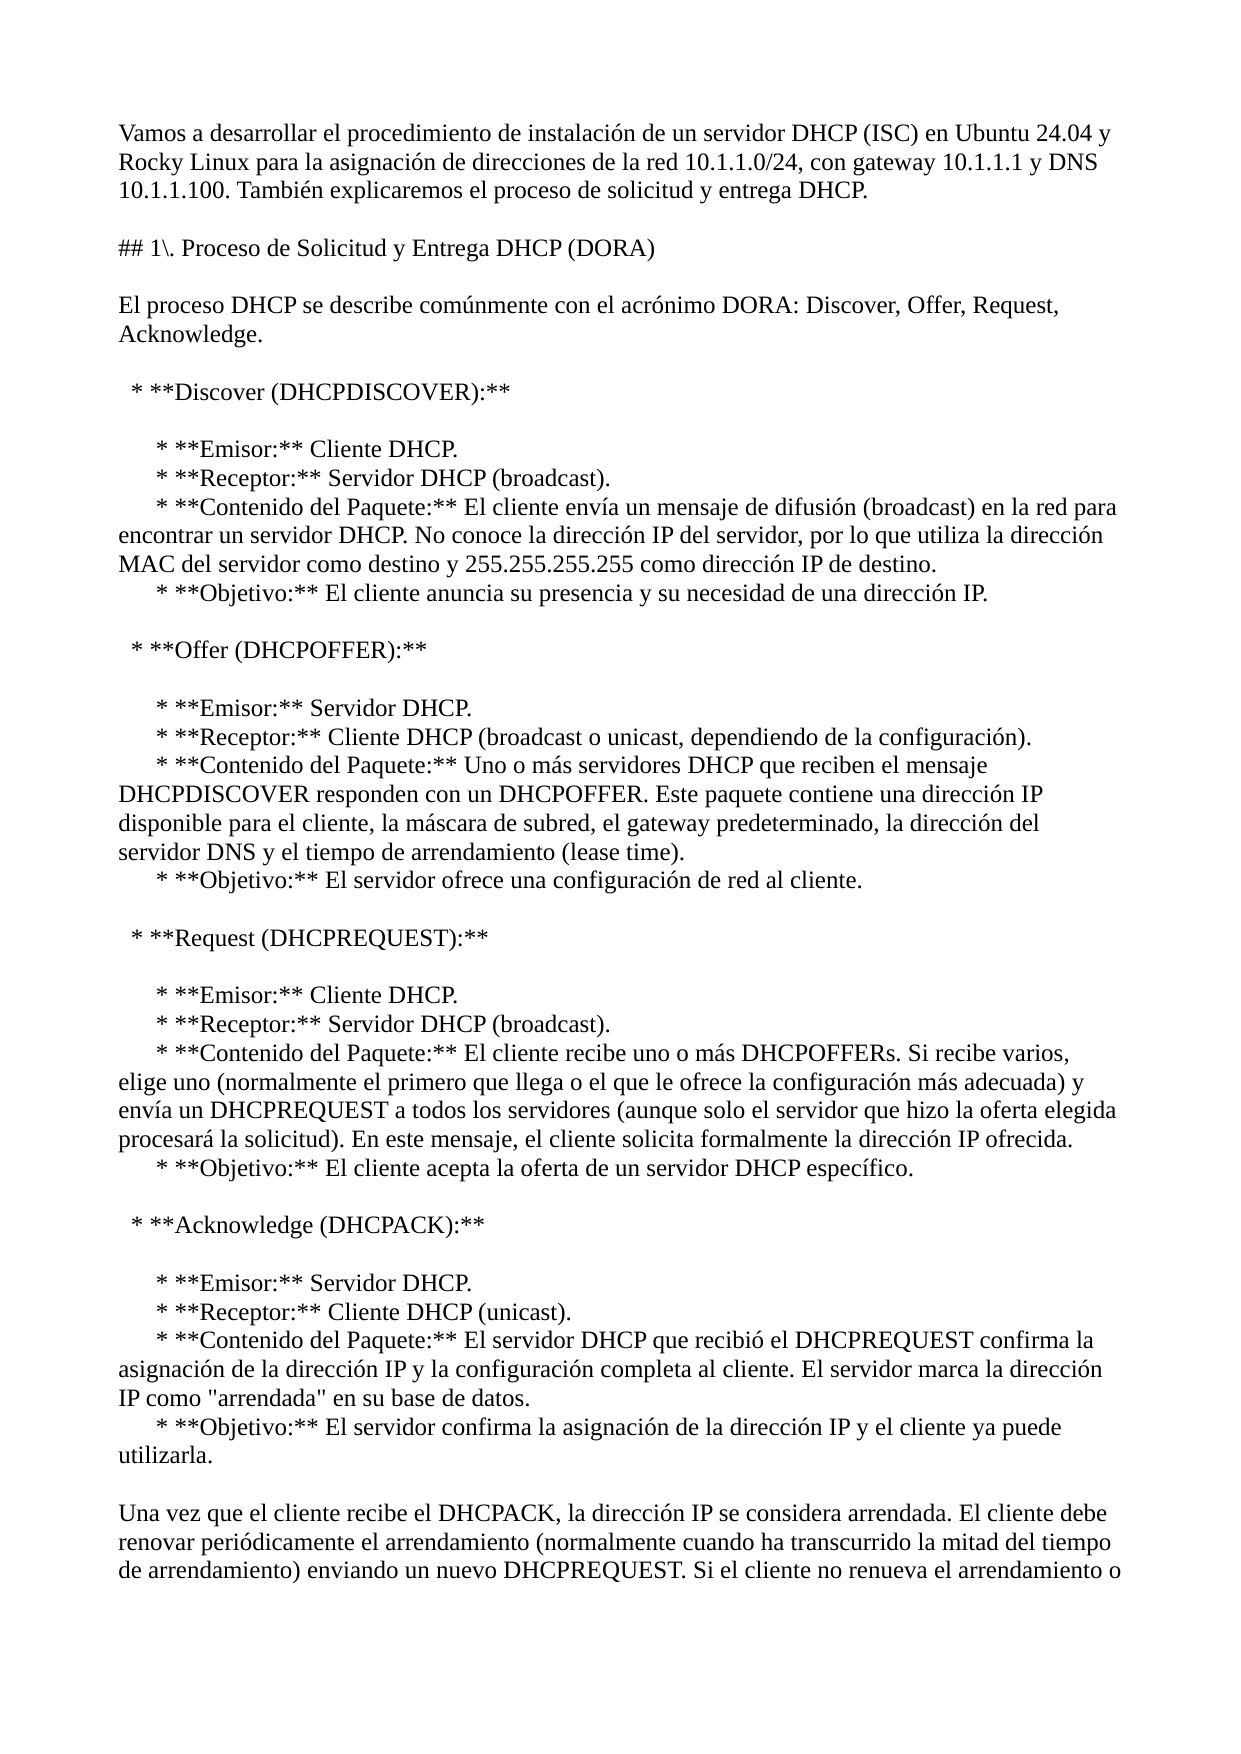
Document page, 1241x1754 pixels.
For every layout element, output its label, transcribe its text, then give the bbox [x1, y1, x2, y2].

text * **Discover (DHCPDISCOVER):** [118, 377, 1122, 406]
text * **Contenido del Paquete:** Uno o más servidores DHCP que reciben el mensaje DHCPDISCOVER responden con un DHCPOFFER. Este paquete contiene una dirección IP disponible para el cliente, la máscara de subred, el gateway predeterminado, la dirección del servidor DNS y el tiempo de arrendamiento (lease time). [118, 751, 1122, 866]
text El proceso DHCP se describe comúnmente con el acrónimo DORA: Discover, Offer, Request, Acknowledge. [118, 291, 1122, 348]
text * **Contenido del Paquete:** El cliente recibe uno o más DHCPOFFERs. Si recibe varios, elige uno (normalmente el primero que llega o el que le ofrece la configuración más adecuada) y envía un DHCPREQUEST a todos los servidores (aunque solo el servidor que hizo la oferta elegida procesará la solicitud). En este mensaje, el cliente solicita formalmente la dirección IP ofrecida. [118, 1038, 1122, 1153]
text * **Emisor:** Cliente DHCP. [118, 434, 1122, 463]
text Vamos a desarrollar el procedimiento de instalación de un servidor DHCP (ISC) en Ubuntu 24.04 y Rocky Linux para la asignación de direcciones de la red 10.1.1.0/24, con gateway 10.1.1.1 y DNS 10.1.1.100. También explicaremos el proceso de solicitud y entrega DHCP. [118, 118, 1122, 204]
text * **Acknowledge (DHCPACK):** [118, 1211, 1122, 1239]
text * **Emisor:** Servidor DHCP. [118, 693, 1122, 722]
text ## 1\. Proceso de Solicitud y Entrega DHCP (DORA) [118, 233, 1122, 262]
text * **Request (DHCPREQUEST):** [118, 923, 1122, 952]
text * **Receptor:** Cliente DHCP (broadcast o unicast, dependiendo de la configuración). [118, 722, 1122, 751]
text * **Objetivo:** El cliente anuncia su presencia y su necesidad de una dirección IP. [118, 578, 1122, 607]
text * **Contenido del Paquete:** El servidor DHCP que recibió el DHCPREQUEST confirma la asignación de la dirección IP y la configuración completa al cliente. El servidor marca la dirección IP como "arrendada" en su base de datos. [118, 1326, 1122, 1412]
text * **Receptor:** Cliente DHCP (unicast). [118, 1297, 1122, 1326]
text * **Emisor:** Cliente DHCP. [118, 981, 1122, 1009]
text * **Receptor:** Servidor DHCP (broadcast). [118, 463, 1122, 492]
text * **Objetivo:** El servidor ofrece una configuración de red al cliente. [118, 866, 1122, 894]
text * **Objetivo:** El cliente acepta la oferta de un servidor DHCP específico. [118, 1153, 1122, 1182]
text * **Receptor:** Servidor DHCP (broadcast). [118, 1009, 1122, 1038]
text Una vez que el cliente recibe el DHCPACK, la dirección IP se considera arrendada. El cliente debe renovar periódicamente el arrendamiento (normalmente cuando ha transcurrido la mitad del tiempo de arrendamiento) enviando un nuevo DHCPREQUEST. Si el cliente no renueva el arrendamiento o [118, 1498, 1122, 1584]
text * **Objetivo:** El servidor confirma la asignación de la dirección IP y el cliente ya puede utilizarla. [118, 1412, 1122, 1469]
text * **Offer (DHCPOFFER):** [118, 636, 1122, 664]
text * **Contenido del Paquete:** El cliente envía un mensaje de difusión (broadcast) en la red para encontrar un servidor DHCP. No conoce la dirección IP del servidor, por lo que utiliza la dirección MAC del servidor como destino y 255.255.255.255 como dirección IP de destino. [118, 492, 1122, 578]
text * **Emisor:** Servidor DHCP. [118, 1268, 1122, 1297]
